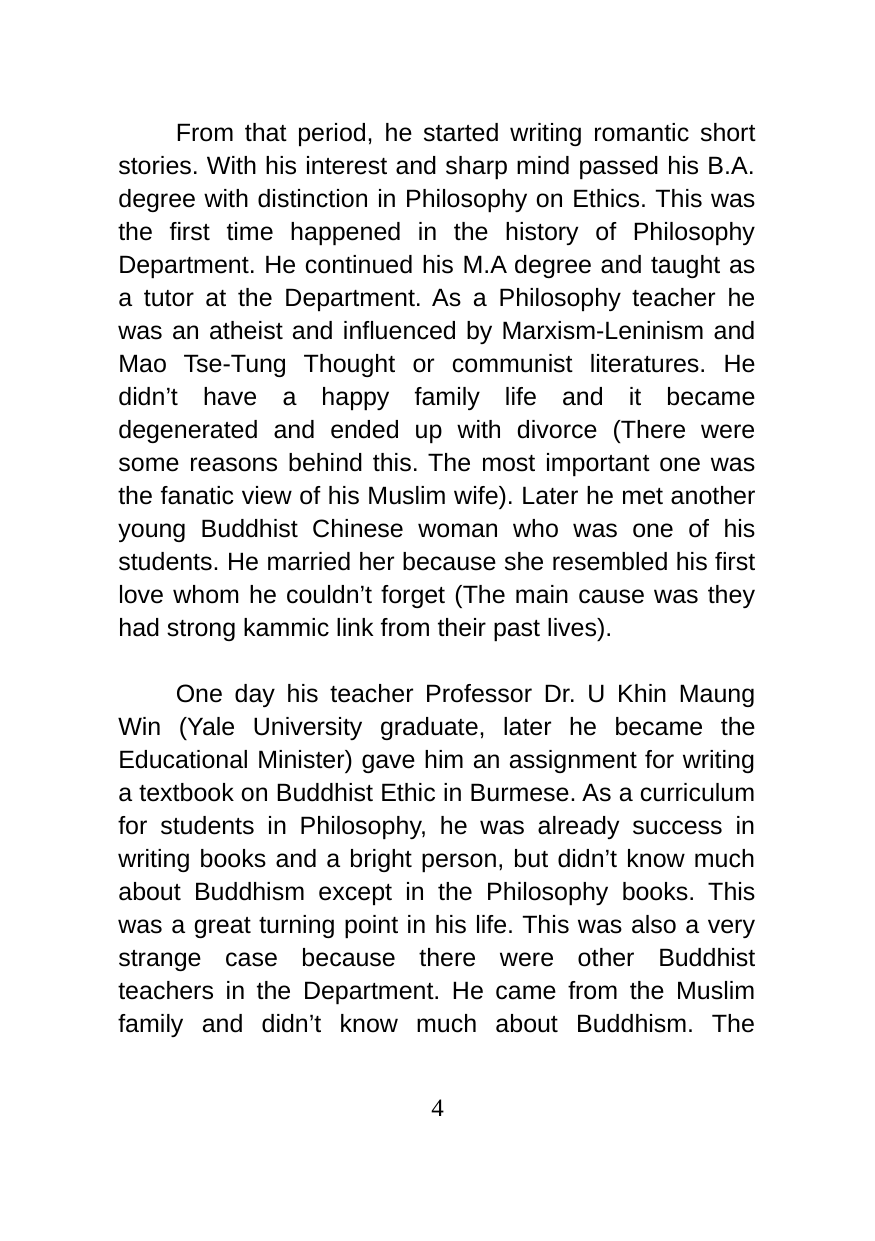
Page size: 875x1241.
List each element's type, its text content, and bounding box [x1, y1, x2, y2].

text One day his teacher Professor Dr. U Khin Maung Win (Yale University graduate, later he became the Educational Minister) gave him an assignment for writing a textbook on Buddhist Ethic in Burmese. As a curriculum for students in Philosophy, he was already success in writing books and a bright person, but didn’t know much about Buddhism except in the Philosophy books. This was a great turning point in his life. This was also a very strange case because there were other Buddhist teachers in the Department. He came from the Muslim family and didn’t know much about Buddhism. The [118, 679, 756, 1038]
text From that period, he started writing romantic short stories. With his interest and sharp mind passed his B.A. degree with distinction in Philosophy on Ethics. This was the first time happened in the history of Philosophy Department. He continued his M.A degree and taught as a tutor at the Department. As a Philosophy teacher he was an atheist and influenced by Marxism-Leninism and Mao Tse-Tung Thought or communist literatures. He didn’t have a happy family life and it became degenerated and ended up with divorce (There were some reasons behind this. The most important one was the fanatic view of his Muslim wife). Later he met another young Buddhist Chinese woman who was one of his students. He married her because she resembled his first love whom he couldn’t forget (The main cause was they had strong kammic link from their past lives). [118, 118, 756, 642]
